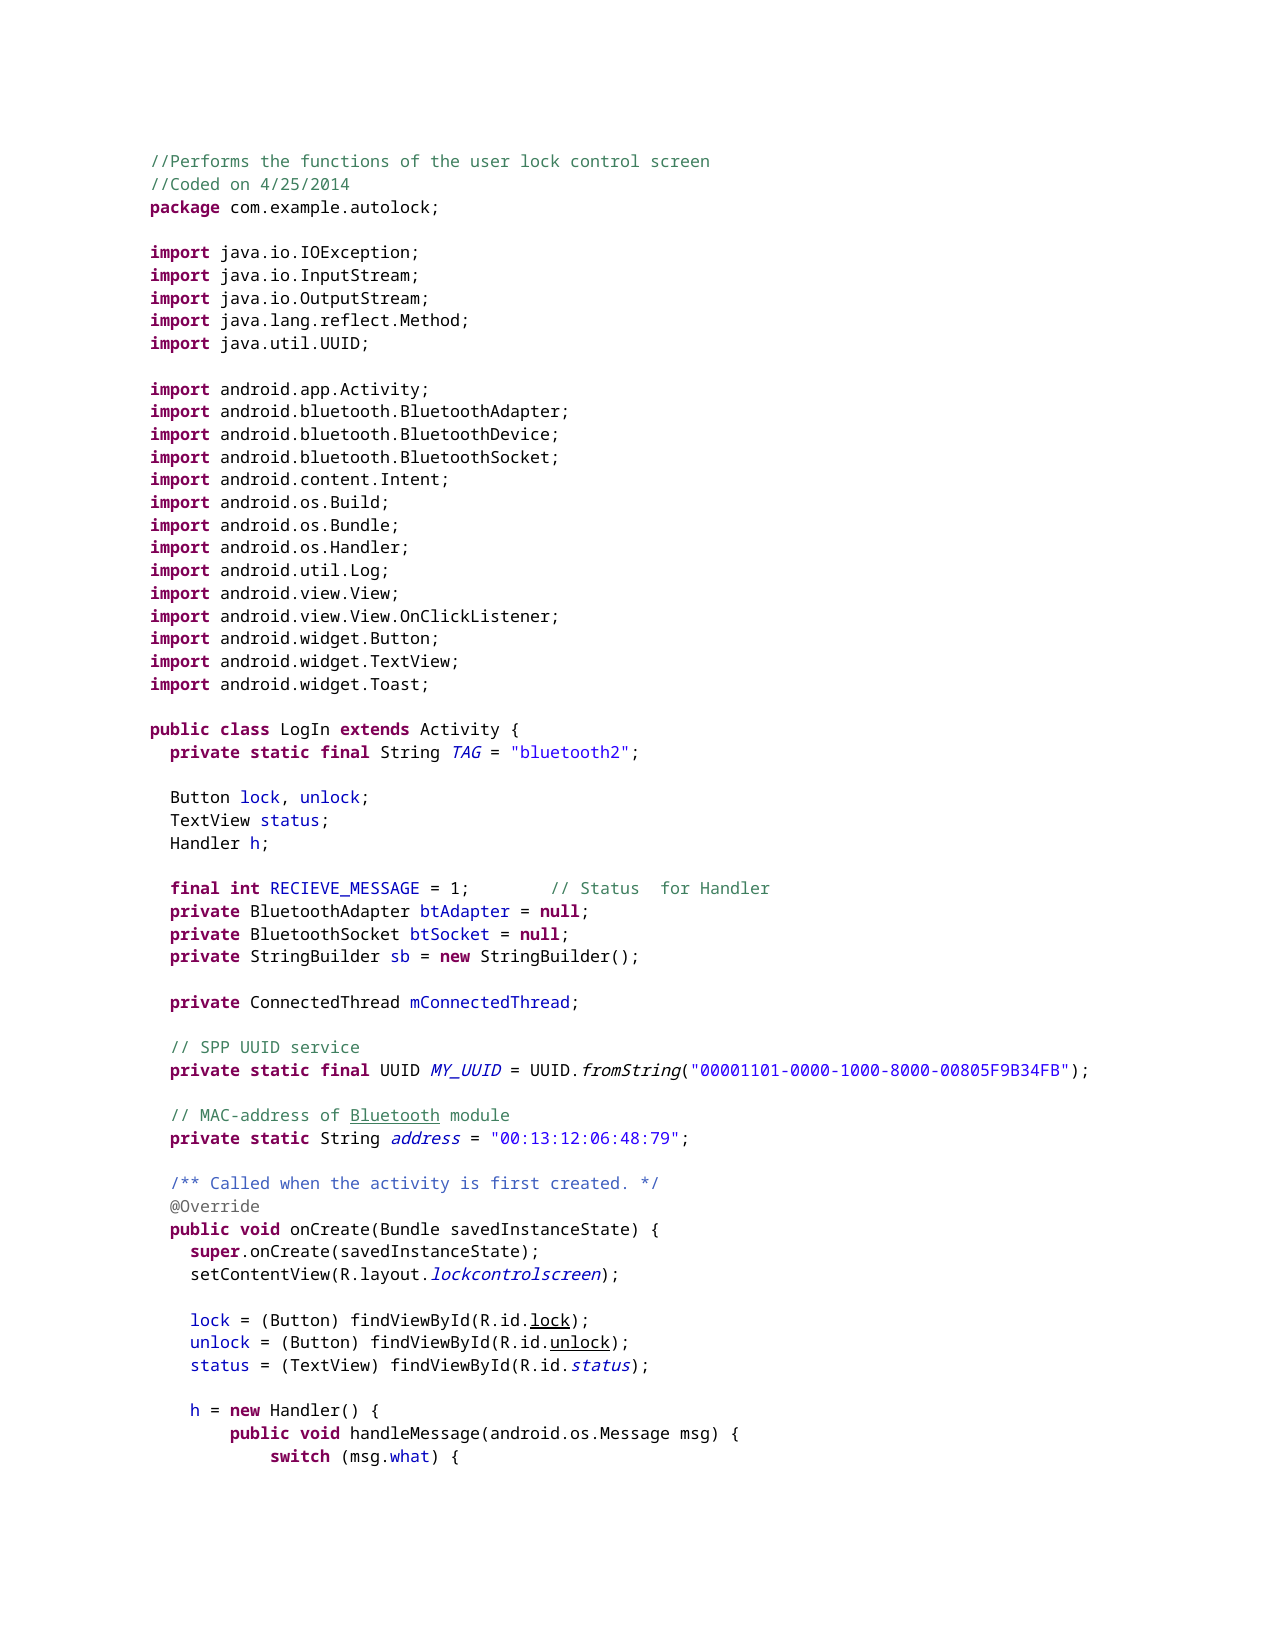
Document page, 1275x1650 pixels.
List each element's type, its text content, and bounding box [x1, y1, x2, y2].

text status = (TextView) findViewById(R.id.status); [150, 1353, 1125, 1376]
text import android.app.Activity; [150, 377, 1125, 400]
text Handler h; [150, 831, 1125, 854]
text import android.widget.TextView; [150, 649, 1125, 672]
text import android.widget.Button; [150, 627, 1125, 649]
text import android.widget.Toast; [150, 672, 1125, 695]
text import android.os.Bundle; [150, 513, 1125, 536]
text //Performs the functions of the user lock control screen [150, 150, 1125, 173]
text package com.example.autolock; [150, 195, 1125, 218]
text final int RECIEVE_MESSAGE = 1; // Status for Handler [150, 877, 1125, 899]
text // SPP UUID service [150, 1036, 1125, 1058]
text public void onCreate(Bundle savedInstanceState) { [150, 1217, 1125, 1240]
text setContentView(R.layout.lockcontrolscreen); [150, 1263, 1125, 1285]
text // MAC-address of Bluetooth module [150, 1104, 1125, 1126]
text import android.view.View.OnClickListener; [150, 604, 1125, 627]
text import android.view.View; [150, 581, 1125, 604]
text import java.lang.reflect.Method; [150, 309, 1125, 332]
text @Override [150, 1194, 1125, 1217]
text import java.io.InputStream; [150, 263, 1125, 286]
text unlock = (Button) findViewById(R.id.unlock); [150, 1331, 1125, 1353]
text super.onCreate(savedInstanceState); [150, 1240, 1125, 1263]
text import android.os.Handler; [150, 536, 1125, 559]
text import java.io.OutputStream; [150, 286, 1125, 309]
text private StringBuilder sb = new StringBuilder(); [150, 945, 1125, 967]
text import java.io.IOException; [150, 241, 1125, 263]
text public class LogIn extends Activity { [150, 718, 1125, 740]
text TextView status; [150, 808, 1125, 831]
text import android.bluetooth.BluetoothDevice; [150, 422, 1125, 445]
text /** Called when the activity is first created. */ [150, 1172, 1125, 1194]
text switch (msg.what) { [150, 1444, 1125, 1467]
text h = new Handler() { [150, 1399, 1125, 1422]
text private static final String TAG = "bluetooth2"; [150, 740, 1125, 763]
text private BluetoothAdapter btAdapter = null; [150, 899, 1125, 922]
text import android.os.Build; [150, 491, 1125, 513]
text import android.bluetooth.BluetoothAdapter; [150, 400, 1125, 422]
text import java.util.UUID; [150, 332, 1125, 354]
text import android.content.Intent; [150, 468, 1125, 491]
text lock = (Button) findViewById(R.id.lock); [150, 1308, 1125, 1331]
text //Coded on 4/25/2014 [150, 173, 1125, 195]
text private static final UUID MY_UUID = UUID.fromString("00001101-0000-1000-8000-00805F9B34FB"); [150, 1058, 1125, 1081]
text import android.bluetooth.BluetoothSocket; [150, 445, 1125, 468]
text import android.util.Log; [150, 559, 1125, 581]
text Button lock, unlock; [150, 786, 1125, 808]
text private ConnectedThread mConnectedThread; [150, 990, 1125, 1013]
text public void handleMessage(android.os.Message msg) { [150, 1422, 1125, 1444]
text private BluetoothSocket btSocket = null; [150, 922, 1125, 945]
text private static String address = "00:13:12:06:48:79"; [150, 1126, 1125, 1149]
